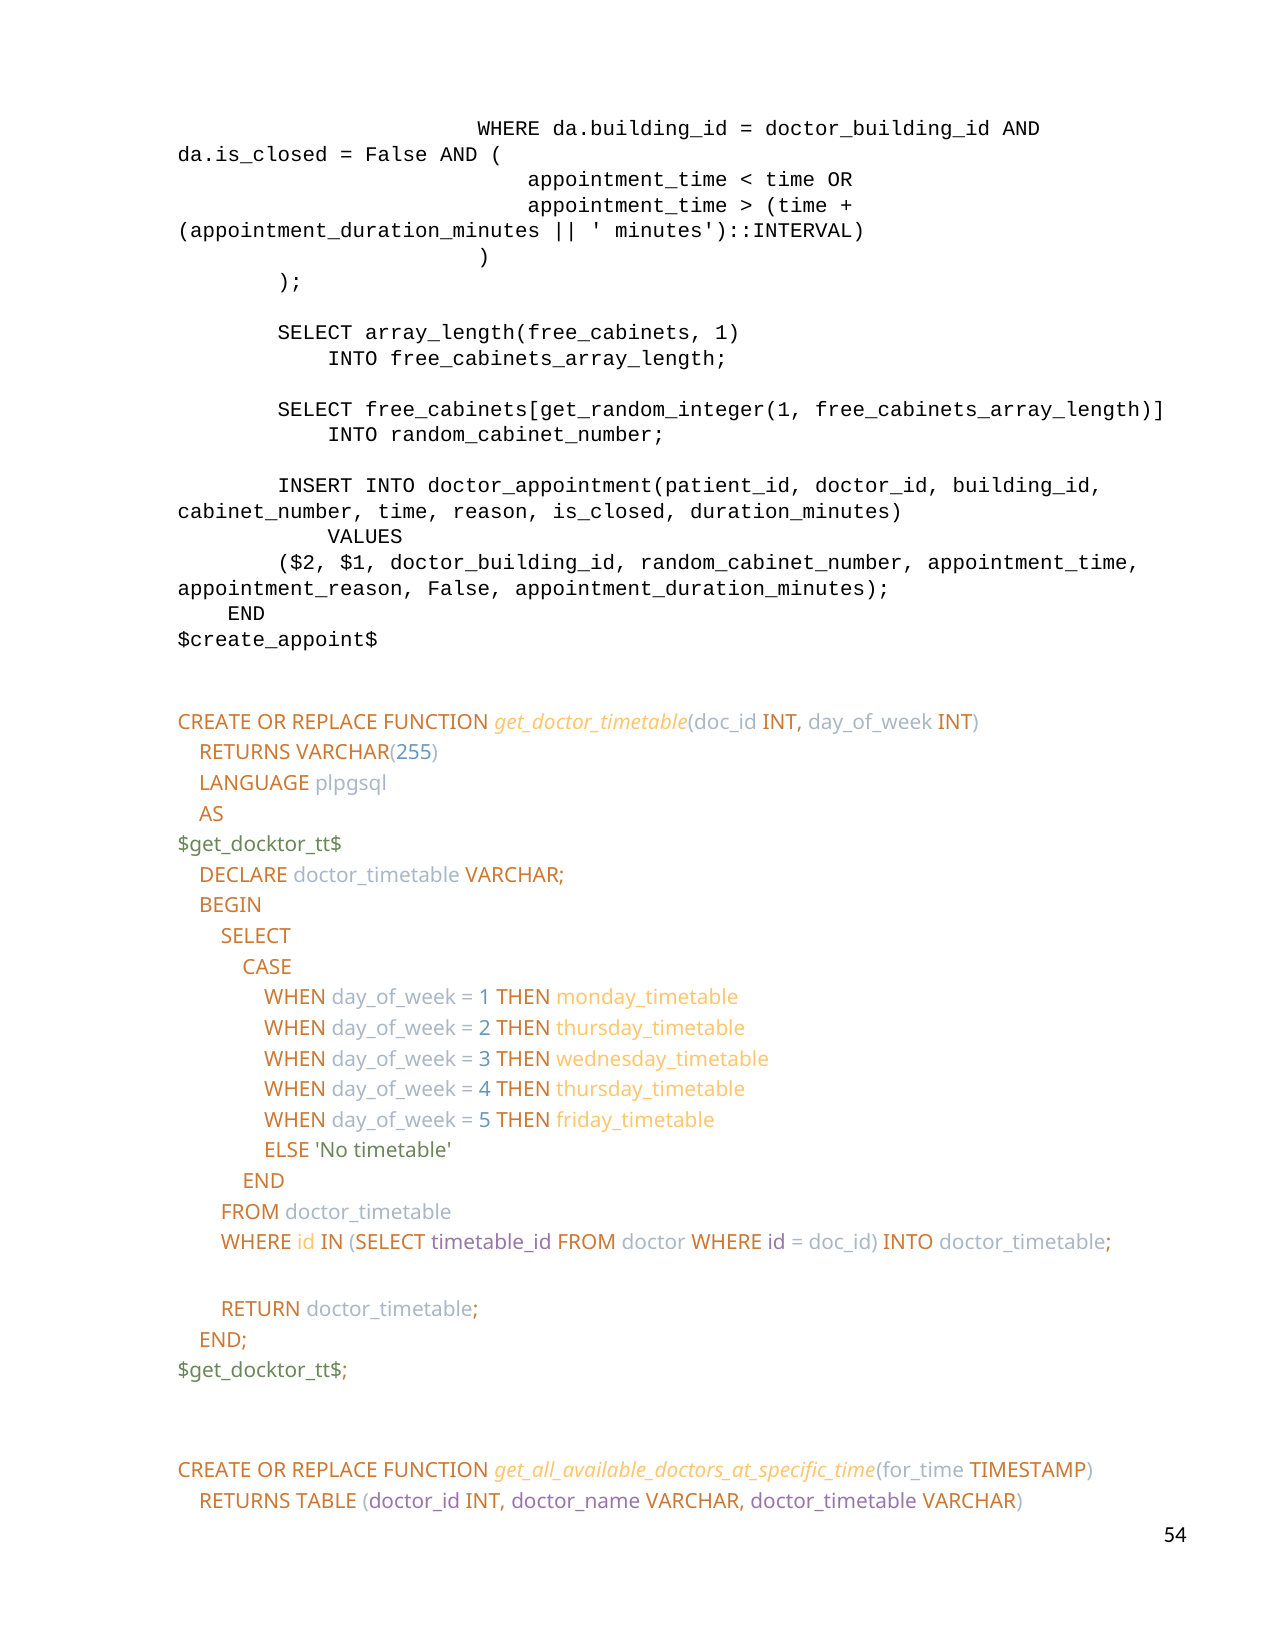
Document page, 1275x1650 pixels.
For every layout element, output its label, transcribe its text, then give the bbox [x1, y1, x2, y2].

text SELECT array_length(free_cabinets, 1) [177, 322, 1186, 346]
text END [177, 603, 1186, 627]
text $create_appoint$ [177, 628, 1186, 652]
text VALUES [177, 526, 1186, 550]
text SELECT free_cabinets[get_random_integer(1, free_cabinets_array_length)] [177, 399, 1186, 422]
text INSERT INTO doctor_appointment(patient_id, doctor_id, building_id, cabinet_number, time, reason, is_closed, duration_minutes) [177, 475, 1186, 524]
text ($2, $1, doctor_building_id, random_cabinet_number, appointment_time, appointment_reason, False, appointment_duration_minutes); [177, 552, 1186, 601]
text ); [177, 271, 1186, 295]
text appointment_time > (time + (appointment_duration_minutes || ' minutes')::INTERVAL) [177, 195, 1186, 244]
text INTO free_cabinets_array_length; [177, 348, 1186, 371]
text CREATE OR REPLACE FUNCTION get_all_available_doctors_at_specific_time(for_time TIMESTAMP) RETURNS TABLE (doctor_id INT, doctor_name VARCHAR, doctor_timetable VARCHAR) [177, 1456, 1186, 1515]
text INTO random_cabinet_number; [177, 424, 1186, 448]
text ) [177, 246, 1186, 269]
text appointment_time < time OR [177, 169, 1186, 193]
text CREATE OR REPLACE FUNCTION get_doctor_timetable(doc_id INT, day_of_week INT) RETURNS VARCHAR(255) LANGUAGE plpgsql AS $get_docktor_tt$ DECLARE doctor_timetable VARCHAR; BEGIN SELECT CASE WHEN day_of_week = 1 THEN monday_timetable WHEN day_of_week = 2 THEN thursday_timetable WHEN day_of_week = 3 THEN wednesday_timetable WHEN day_of_week = 4 THEN thursday_timetable WHEN day_of_week = 5 THEN friday_timetable ELSE 'No timetable' END FROM doctor_timetable WHERE id IN (SELECT timetable_id FROM doctor WHERE id = doc_id) INTO doctor_timetable; RETURN doctor_timetable; END; $get_docktor_tt$; [177, 707, 1186, 1384]
text WHERE da.building_id = doctor_building_id AND da.is_closed = False AND ( [177, 118, 1186, 167]
